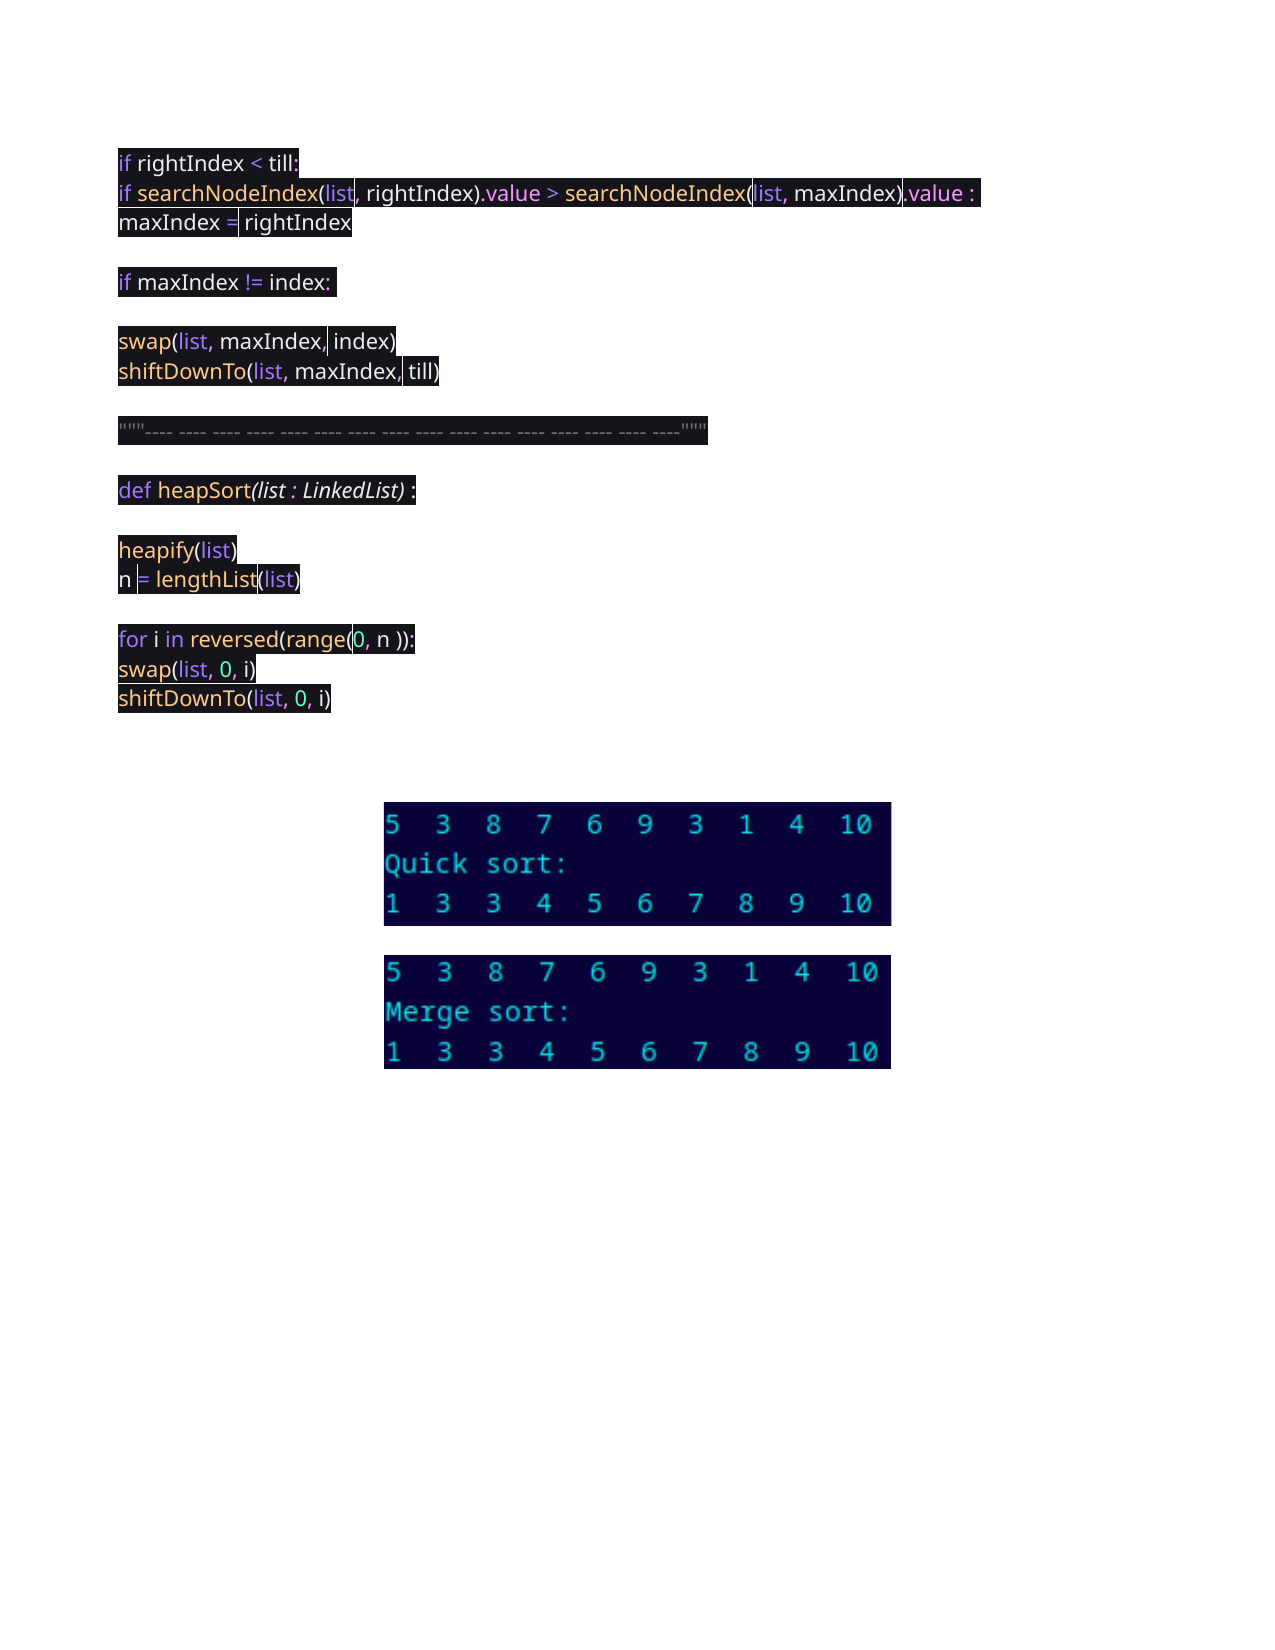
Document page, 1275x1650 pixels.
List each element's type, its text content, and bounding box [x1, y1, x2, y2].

text if searchNodeIndex(list, rightIndex).value > searchNodeIndex(list, maxIndex).value : [118, 178, 1157, 207]
picture [384, 955, 891, 1069]
text def heapSort(list : LinkedList) : [118, 475, 1157, 505]
text maxIndex = rightIndex [118, 207, 1157, 237]
text """---- ---- ---- ---- ---- ---- ---- ---- ---- ---- ---- ---- ---- ---- ---- ----""" [118, 416, 1157, 445]
text shiftDownTo(list, maxIndex, till) [118, 356, 1157, 386]
picture [383, 802, 892, 926]
text shiftDownTo(list, 0, i) [118, 683, 1157, 713]
text n = lengthList(list) [118, 564, 1157, 594]
text if maxIndex != index: [118, 267, 1157, 297]
text for i in reversed(range(0, n )): [118, 624, 1157, 654]
text heapify(list) [118, 534, 1157, 564]
text if rightIndex < till: [118, 148, 1157, 178]
text swap(list, 0, i) [118, 654, 1157, 683]
text swap(list, maxIndex, index) [118, 326, 1157, 356]
